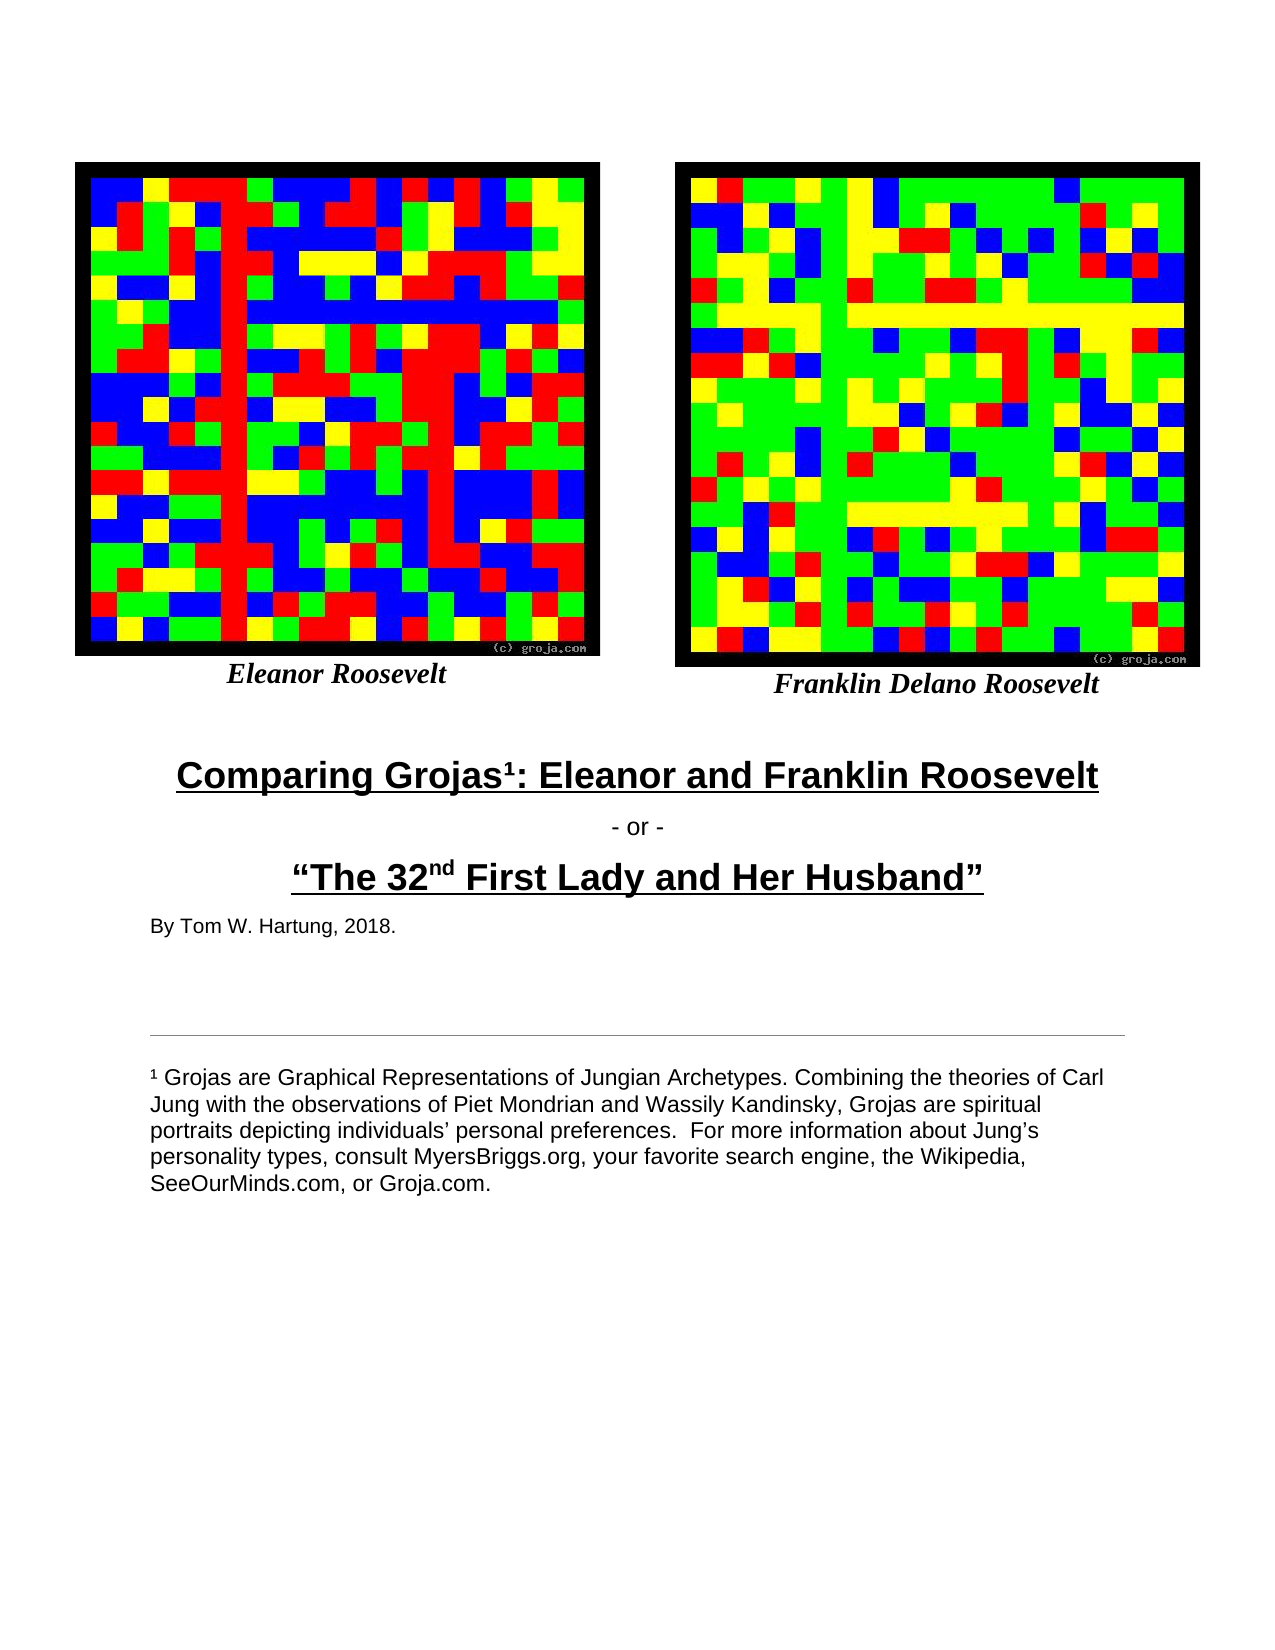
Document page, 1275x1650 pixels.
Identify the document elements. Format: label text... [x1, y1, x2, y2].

text “The 32nd First Lady and Her Husband” [150, 855, 1125, 898]
text Franklin Delano Roosevelt [675, 667, 1200, 700]
picture [675, 162, 1200, 667]
text By Tom W. Hartung, 2018. [150, 913, 1125, 937]
text - or - [150, 812, 1125, 840]
picture [75, 162, 600, 656]
text Comparing Grojas¹: Eleanor and Franklin Roosevelt [150, 753, 1125, 797]
text Eleanor Roosevelt [75, 656, 600, 689]
text ¹ Grojas are Graphical Representations of Jungian Archetypes. Combining the theories of Carl Jung with the observations of Piet Mondrian and Wassily Kandinsky, Grojas are spiritual portraits depicting individuals’ personal preferences. For more information about Jung’s personality types, consult MyersBriggs.org, your favorite search engine, the Wikipedia, SeeOurMinds.com, or Groja.com. [150, 1064, 1125, 1196]
